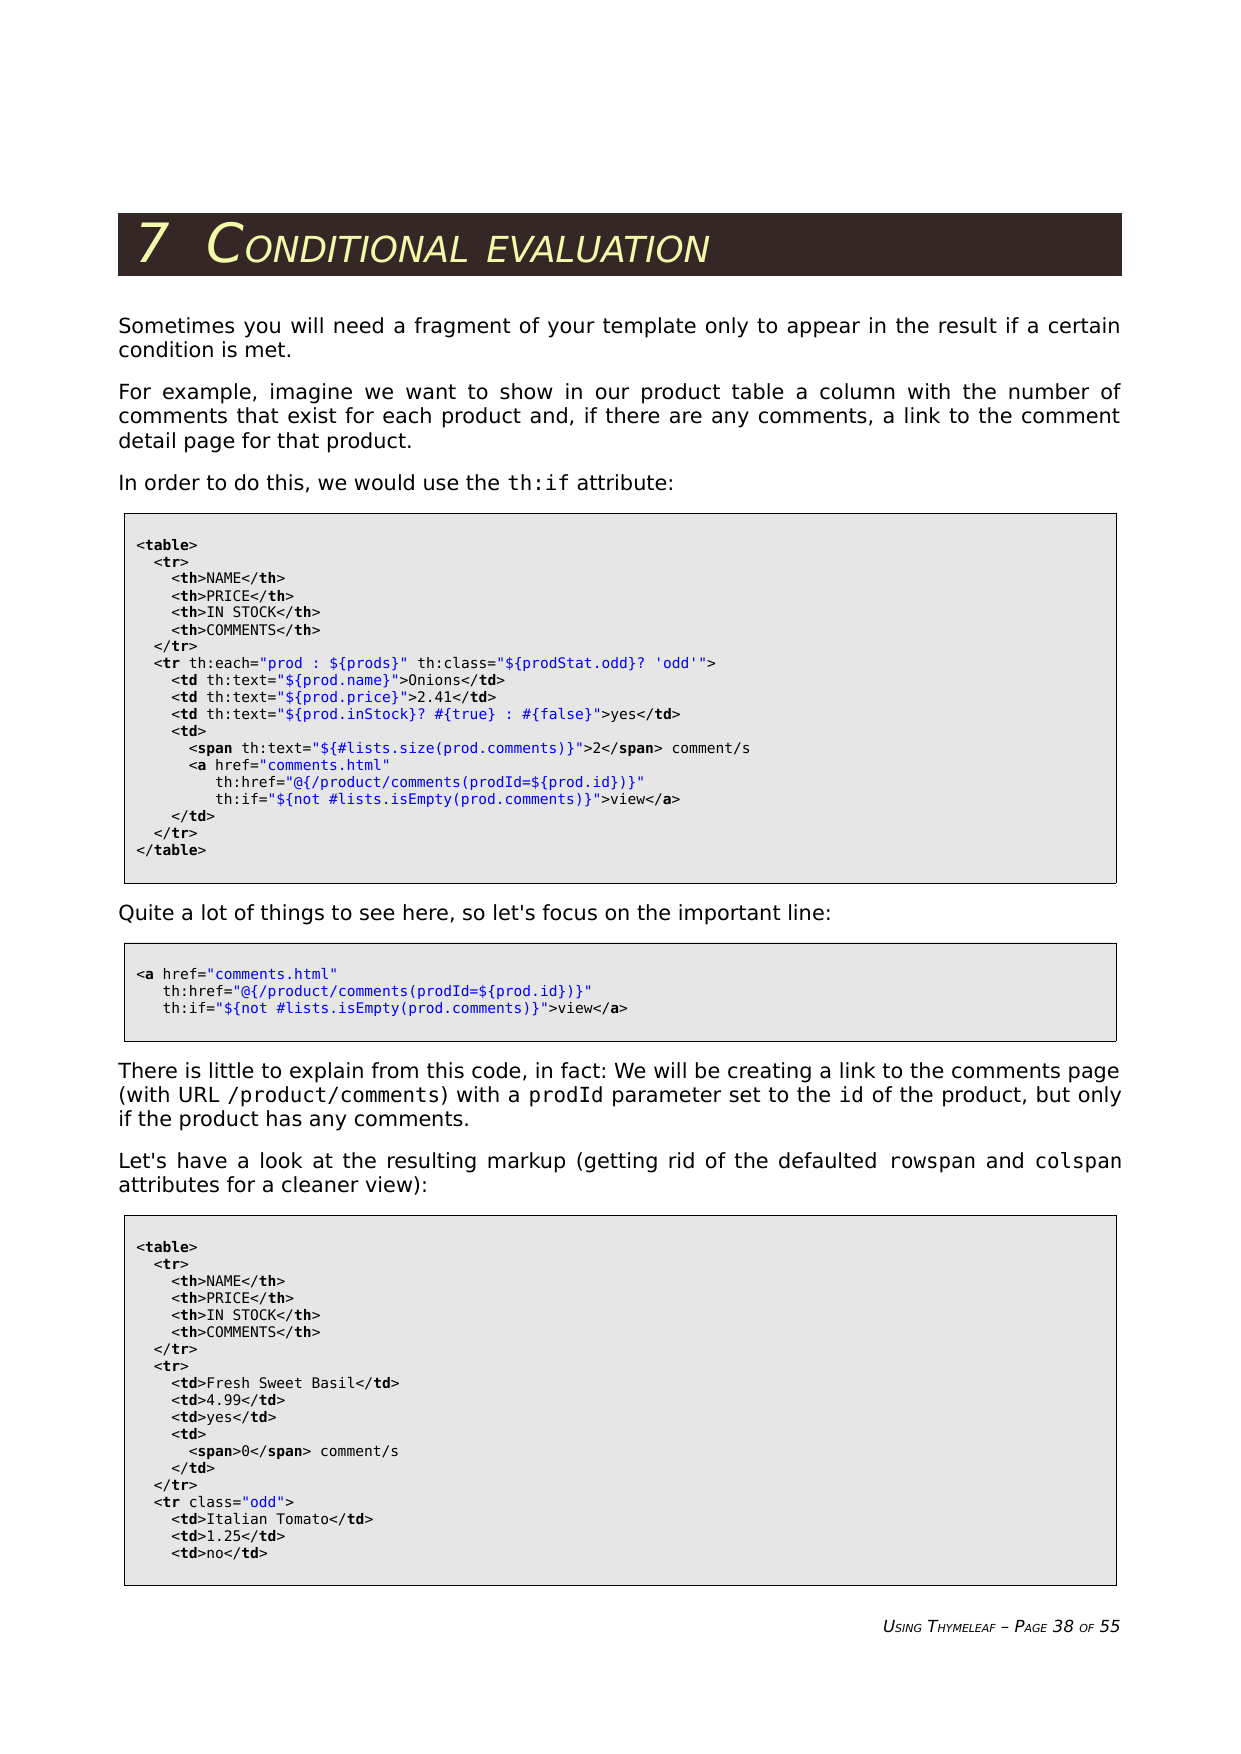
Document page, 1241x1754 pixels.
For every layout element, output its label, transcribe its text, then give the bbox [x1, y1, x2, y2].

text Sometimes you will need a fragment of your template only to appear in the result if a certain condition is met. [118, 314, 1122, 362]
text <table> <tr> <th>NAME</th> <th>PRICE</th> <th>IN STOCK</th> <th>COMMENTS</th> </tr> <tr th:each="prod : ${prods}" th:class="${prodStat.odd}? 'odd'"> <td th:text="${prod.name}">Onions</td> <td th:text="${prod.price}">2.41</td> <td th:text="${prod.inStock}? #{true} : #{false}">yes</td> <td> <span th:text="${#lists.size(prod.comments)}">2</span> comment/s <a href="comments.html" th:href="@{/product/comments(prodId=${prod.id})}" th:if="${not #lists.isEmpty(prod.comments)}">view</a> </td> </tr> </table> [125, 514, 1116, 883]
text There is little to explain from this code, in fact: We will be creating a link to the comments page (with URL /product/comments) with a prodId parameter set to the id of the product, but only if the product has any comments. [118, 1059, 1122, 1131]
text In order to do this, we would use the th:if attribute: [118, 471, 1122, 495]
text For example, imagine we want to show in our product table a column with the number of comments that exist for each product and, if there are any comments, a link to the comment detail page for that product. [118, 380, 1122, 453]
text <a href="comments.html" th:href="@{/product/comments(prodId=${prod.id})}" th:if="${not #lists.isEmpty(prod.comments)}">view</a> [125, 944, 1116, 1041]
subtitle Conditional evaluation [118, 213, 1122, 276]
text <table> <tr> <th>NAME</th> <th>PRICE</th> <th>IN STOCK</th> <th>COMMENTS</th> </tr> <tr> <td>Fresh Sweet Basil</td> <td>4.99</td> <td>yes</td> <td> <span>0</span> comment/s </td> </tr> <tr class="odd"> <td>Italian Tomato</td> <td>1.25</td> <td>no</td> [125, 1216, 1116, 1585]
text Let's have a look at the resulting markup (getting rid of the defaulted rowspan and colspan attributes for a cleaner view): [118, 1149, 1122, 1198]
text Quite a lot of things to see here, so let's focus on the important line: [118, 901, 1122, 925]
